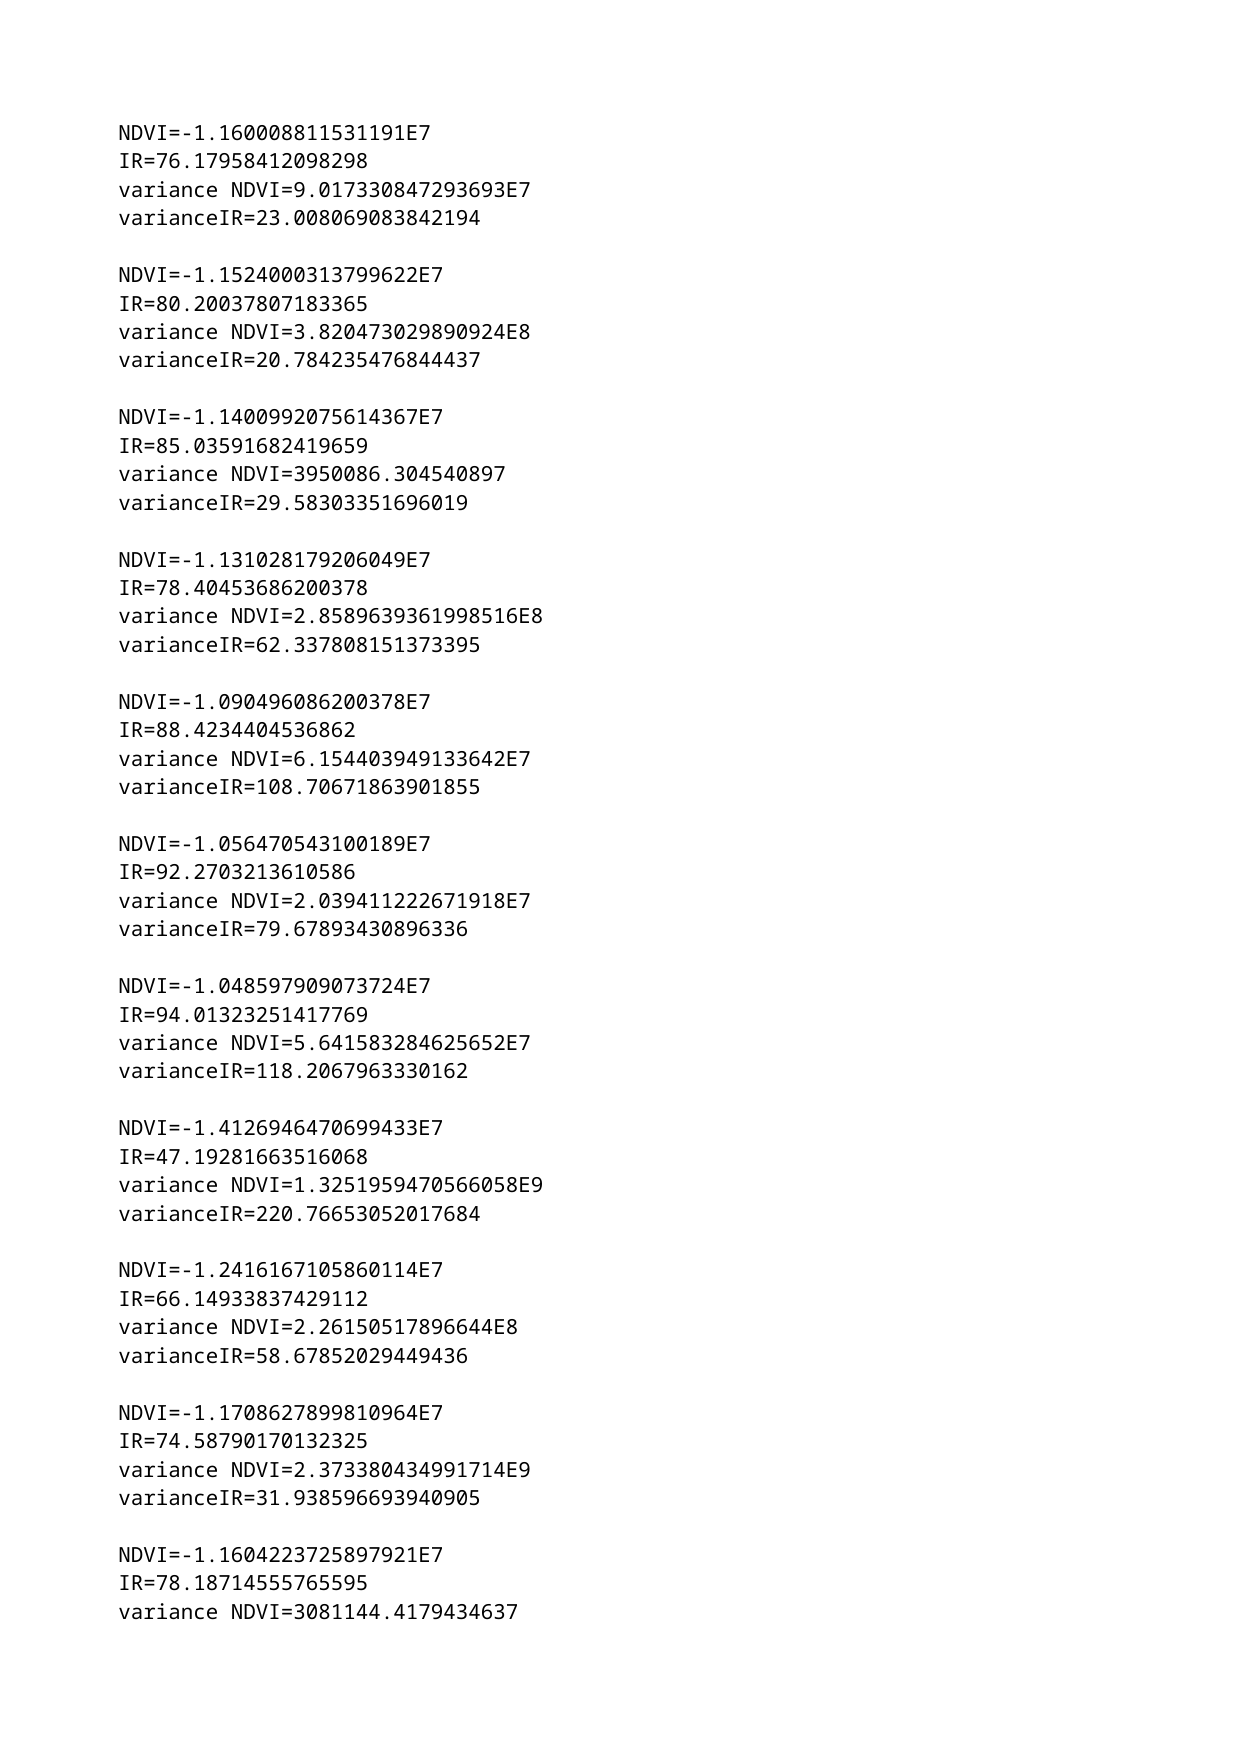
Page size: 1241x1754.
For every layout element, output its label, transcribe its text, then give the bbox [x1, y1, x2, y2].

text NDVI=-1.2416167105860114E7 [118, 1256, 1122, 1284]
text variance NDVI=3081144.4179434637 [118, 1597, 1122, 1625]
text varianceIR=108.70671863901855 [118, 772, 1122, 801]
text IR=78.18714555765595 [118, 1568, 1122, 1597]
text varianceIR=31.938596693940905 [118, 1483, 1122, 1512]
text NDVI=-1.056470543100189E7 [118, 829, 1122, 857]
text varianceIR=29.58303351696019 [118, 488, 1122, 516]
text NDVI=-1.1604223725897921E7 [118, 1540, 1122, 1568]
text NDVI=-1.048597909073724E7 [118, 971, 1122, 1000]
text NDVI=-1.131028179206049E7 [118, 545, 1122, 573]
text variance NDVI=2.8589639361998516E8 [118, 602, 1122, 630]
text variance NDVI=6.154403949133642E7 [118, 744, 1122, 772]
text IR=76.17958412098298 [118, 147, 1122, 175]
text variance NDVI=3950086.304540897 [118, 459, 1122, 488]
text varianceIR=20.784235476844437 [118, 346, 1122, 374]
text IR=92.2703213610586 [118, 857, 1122, 886]
text varianceIR=23.008069083842194 [118, 203, 1122, 232]
text IR=94.01323251417769 [118, 1000, 1122, 1028]
text IR=78.40453686200378 [118, 573, 1122, 602]
text NDVI=-1.1400992075614367E7 [118, 402, 1122, 431]
text IR=74.58790170132325 [118, 1426, 1122, 1455]
text IR=80.20037807183365 [118, 289, 1122, 317]
text variance NDVI=2.26150517896644E8 [118, 1312, 1122, 1341]
text varianceIR=58.67852029449436 [118, 1341, 1122, 1369]
text variance NDVI=2.039411222671918E7 [118, 886, 1122, 914]
text NDVI=-1.160008811531191E7 [118, 118, 1122, 147]
text NDVI=-1.090496086200378E7 [118, 687, 1122, 715]
text NDVI=-1.4126946470699433E7 [118, 1113, 1122, 1142]
text variance NDVI=1.3251959470566058E9 [118, 1170, 1122, 1199]
text IR=85.03591682419659 [118, 431, 1122, 459]
text varianceIR=220.76653052017684 [118, 1199, 1122, 1227]
text variance NDVI=9.017330847293693E7 [118, 175, 1122, 203]
text IR=66.14933837429112 [118, 1284, 1122, 1312]
text varianceIR=118.2067963330162 [118, 1057, 1122, 1085]
text IR=88.4234404536862 [118, 715, 1122, 744]
text IR=47.19281663516068 [118, 1142, 1122, 1170]
text variance NDVI=5.641583284625652E7 [118, 1028, 1122, 1057]
text variance NDVI=3.820473029890924E8 [118, 317, 1122, 346]
text varianceIR=79.67893430896336 [118, 914, 1122, 943]
text NDVI=-1.1708627899810964E7 [118, 1398, 1122, 1426]
text varianceIR=62.337808151373395 [118, 630, 1122, 658]
text variance NDVI=2.373380434991714E9 [118, 1455, 1122, 1483]
text NDVI=-1.1524000313799622E7 [118, 260, 1122, 289]
